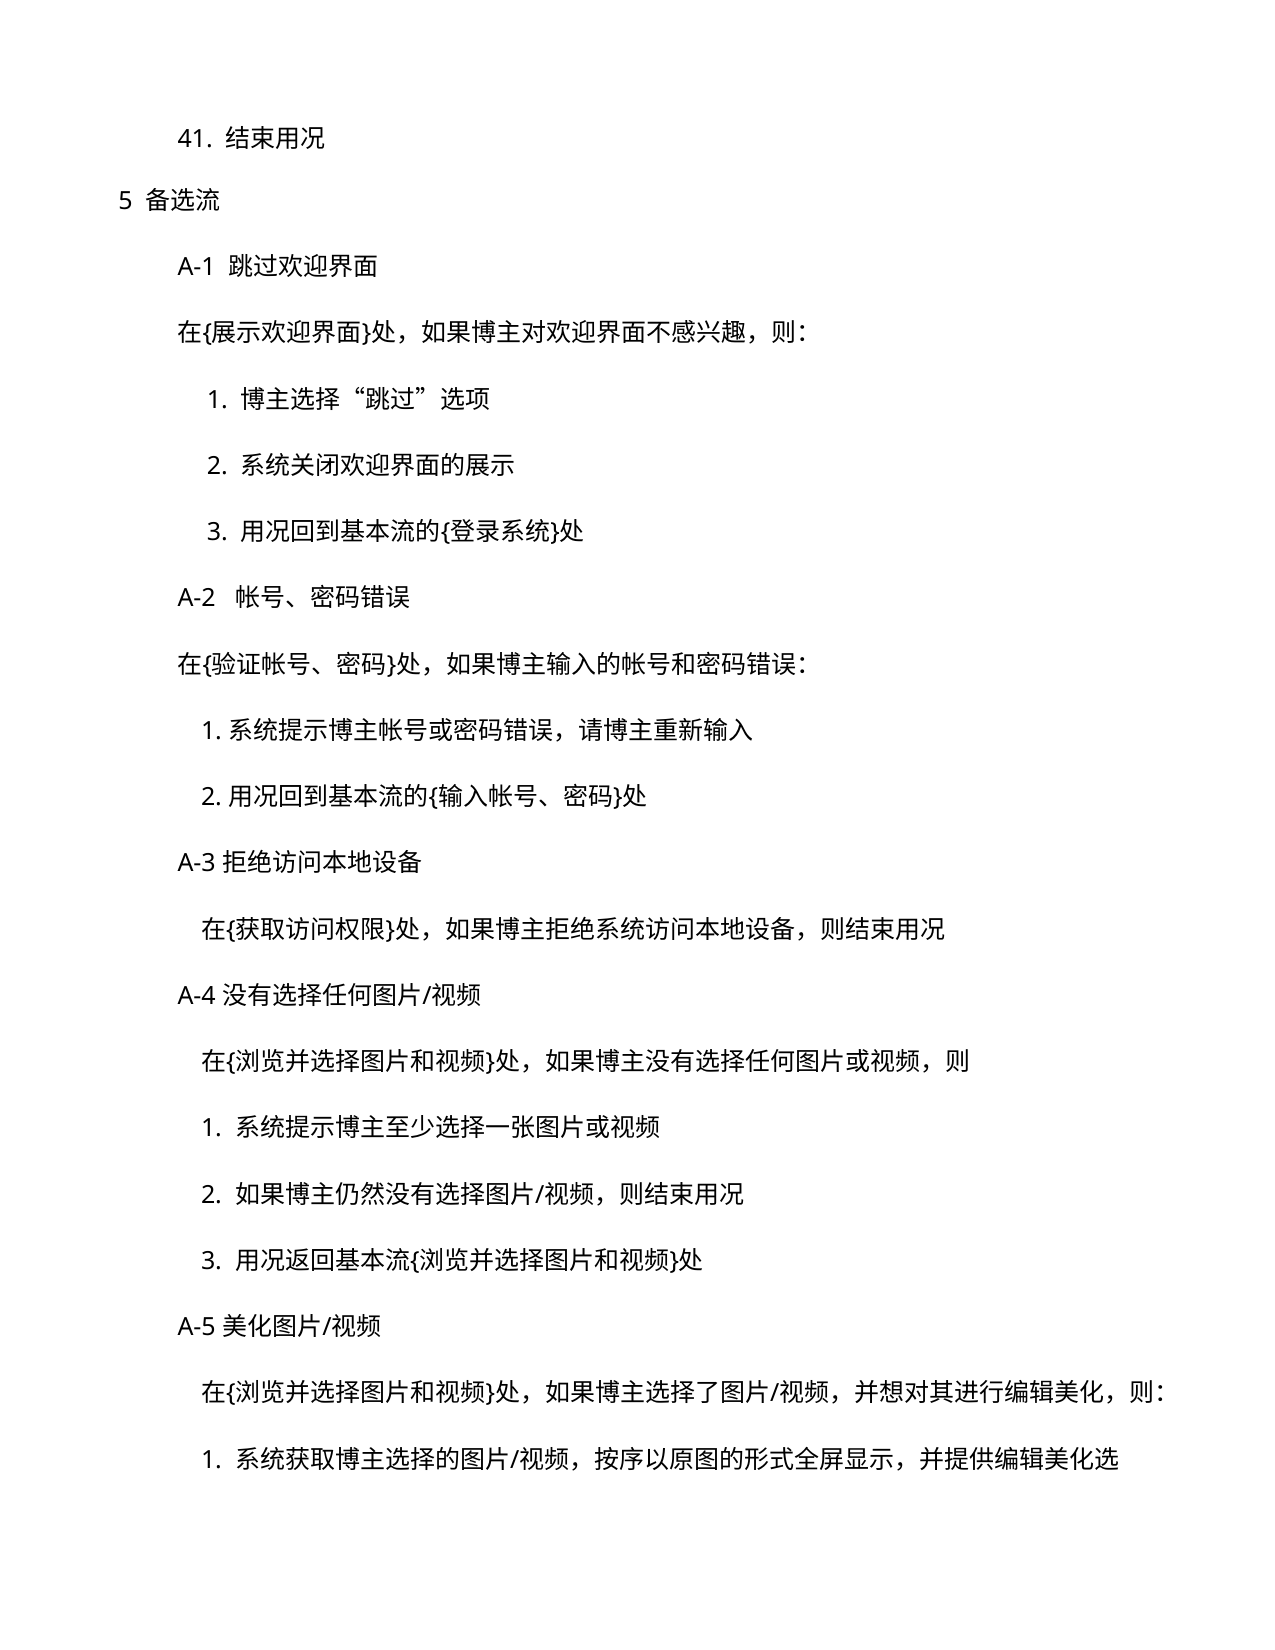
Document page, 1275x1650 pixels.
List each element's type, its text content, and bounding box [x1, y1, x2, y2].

text 在{展示欢迎界面}处，如果博主对欢迎界面不感兴趣，则： [118, 313, 1157, 349]
text 5 备选流 [118, 180, 1157, 217]
text 1. 系统提示博主帐号或密码错误，请博主重新输入 [118, 710, 1157, 747]
text A-3 拒绝访问本地设备 [118, 843, 1157, 879]
text 在{浏览并选择图片和视频}处，如果博主没有选择任何图片或视频，则 [118, 1042, 1157, 1078]
text 1. 博主选择“跳过”选项 [118, 379, 1157, 415]
text 在{浏览并选择图片和视频}处，如果博主选择了图片/视频，并想对其进行编辑美化，则： [118, 1373, 1157, 1409]
text 2. 如果博主仍然没有选择图片/视频，则结束用况 [118, 1174, 1157, 1210]
text A-1 跳过欢迎界面 [118, 247, 1157, 283]
text 41. 结束用况 [118, 118, 1157, 154]
text A-2 帐号、密码错误 [118, 578, 1157, 614]
text 1. 系统提示博主至少选择一张图片或视频 [118, 1108, 1157, 1144]
text 在{验证帐号、密码}处，如果博主输入的帐号和密码错误： [118, 644, 1157, 680]
text A-4 没有选择任何图片/视频 [118, 975, 1157, 1012]
text 3. 用况回到基本流的{登录系统}处 [118, 512, 1157, 548]
text 1. 系统获取博主选择的图片/视频，按序以原图的形式全屏显示，并提供编辑美化选 [118, 1439, 1157, 1475]
text A-5 美化图片/视频 [118, 1307, 1157, 1343]
text 2. 系统关闭欢迎界面的展示 [118, 445, 1157, 482]
text 在{获取访问权限}处，如果博主拒绝系统访问本地设备，则结束用况 [118, 909, 1157, 945]
text 3. 用况返回基本流{浏览并选择图片和视频}处 [118, 1240, 1157, 1277]
text 2. 用况回到基本流的{输入帐号、密码}处 [118, 777, 1157, 813]
